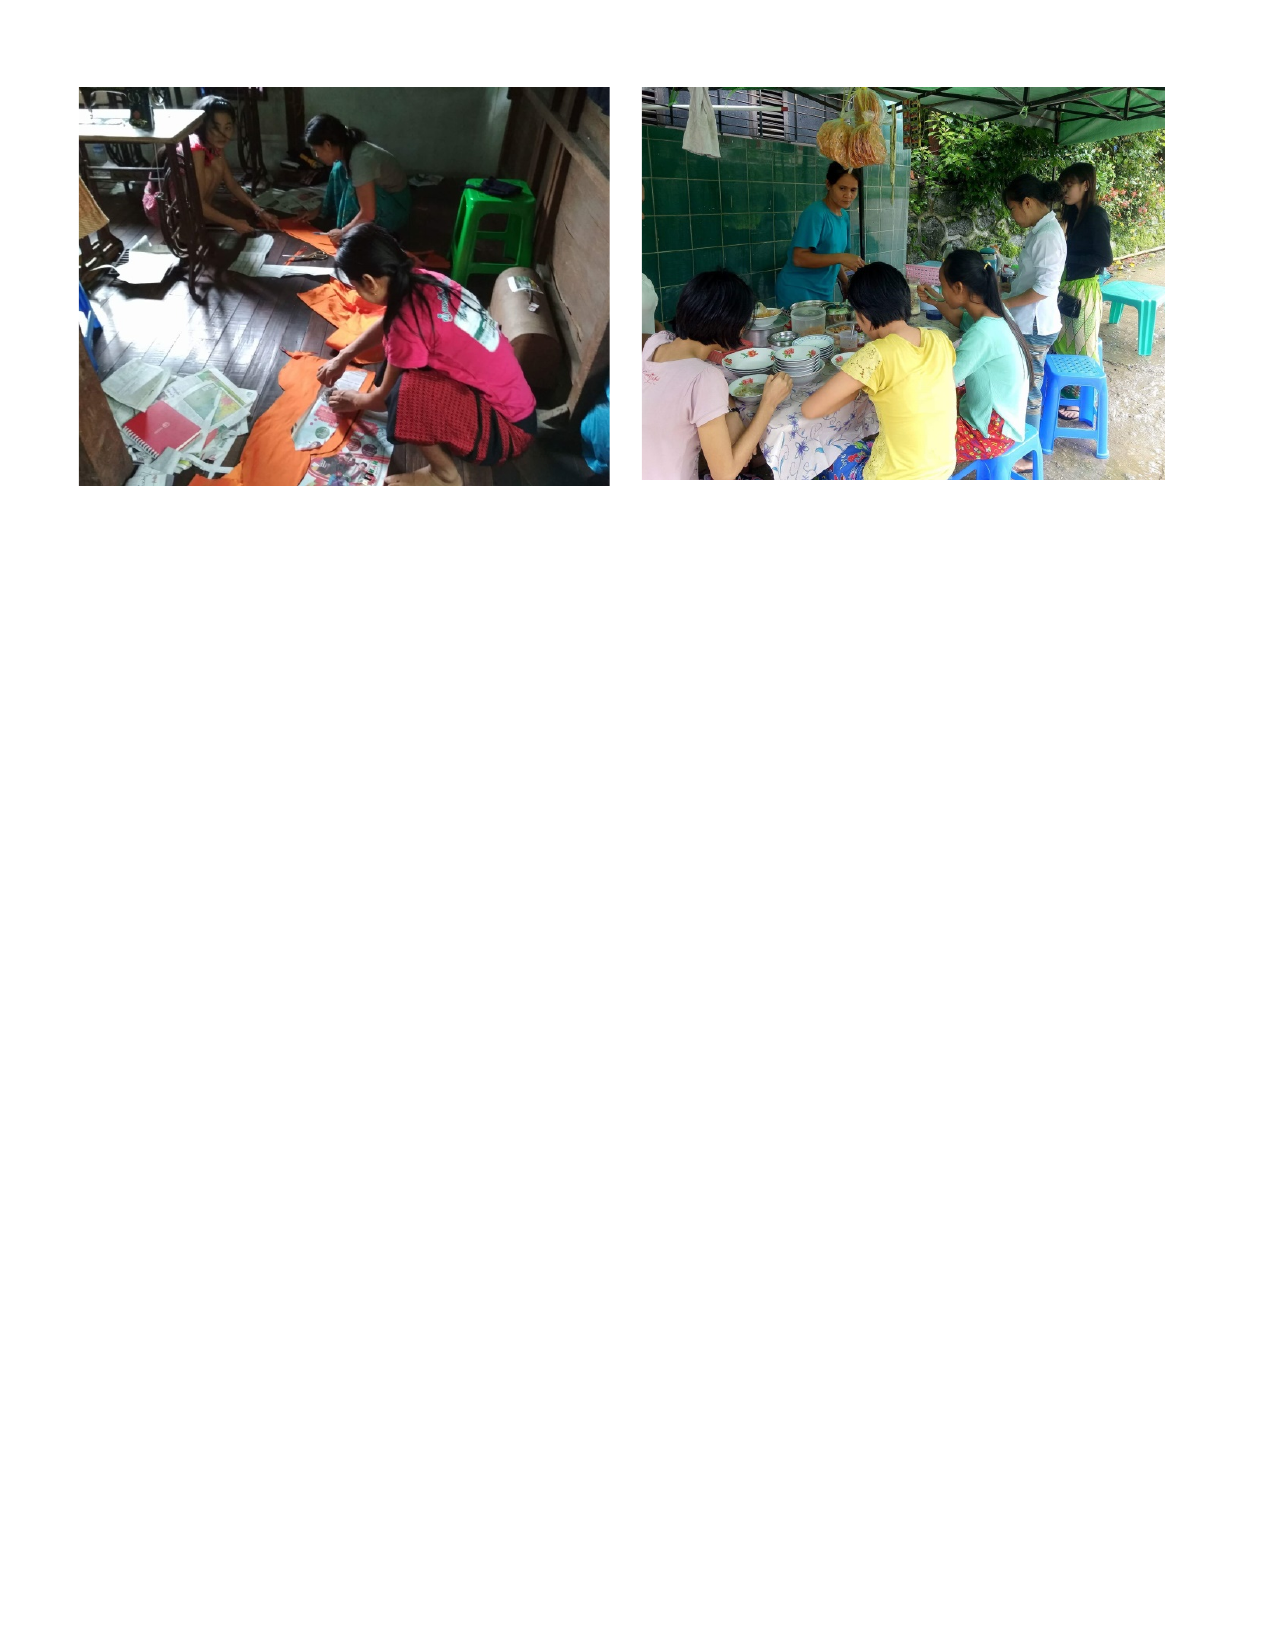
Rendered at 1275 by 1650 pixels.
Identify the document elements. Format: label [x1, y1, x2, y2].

picture [641, 87, 1165, 480]
picture [78, 87, 610, 486]
